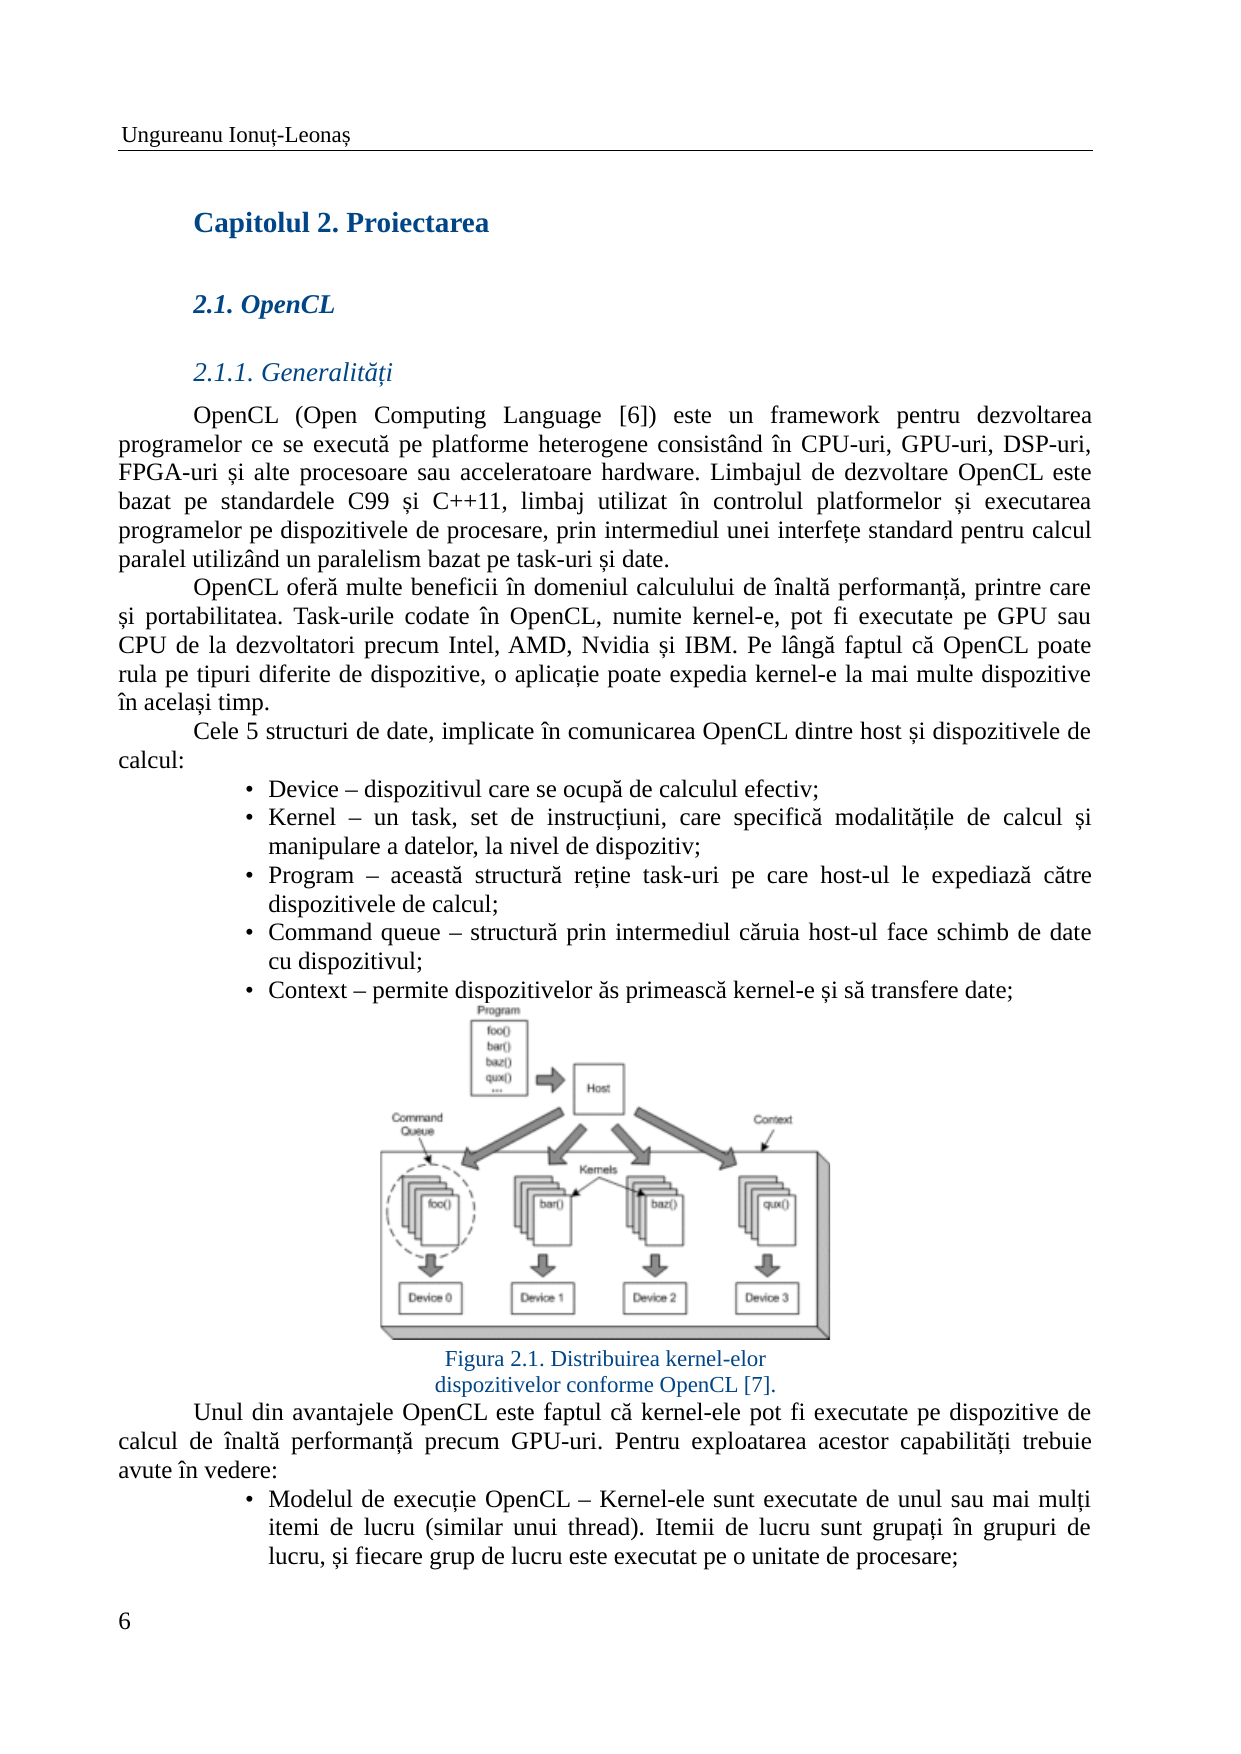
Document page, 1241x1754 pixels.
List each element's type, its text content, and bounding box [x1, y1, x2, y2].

list Program – această structură reține task-uri pe care host-ul le expediază către dispozitivele de calcul; [249, 860, 1093, 917]
list Kernel – un task, set de instrucțiuni, care specifică modalitățile de calcul și manipulare a datelor, la nivel de dispozitiv; [249, 802, 1093, 860]
list Context – permite dispozitivelor ăs primească kernel-e și să transfere date; [249, 975, 1093, 1004]
text Figura 2.1. Distribuirea kernel-elor dispozitivelor conforme OpenCL [7]. [380, 1340, 830, 1397]
text Unul din avantajele OpenCL este faptul că kernel-ele pot fi executate pe dispozitive de calcul de înaltă performanță precum GPU-uri. Pentru exploatarea acestor capabilități trebuie avute în vedere: [118, 1004, 1093, 1484]
subtitle Generalități [193, 356, 1093, 388]
list Device – dispozitivul care se ocupă de calculul efectiv; [249, 774, 1093, 802]
list Modelul de execuție OpenCL – Kernel-ele sunt executate de unul sau mai mulți itemi de lucru (similar unui thread). Itemii de lucru sunt grupați în grupuri de lucru, și fiecare grup de lucru este executat pe o unitate de procesare; [249, 1484, 1093, 1570]
picture [380, 1003, 831, 1340]
text Cele 5 structuri de date, implicate în comunicarea OpenCL dintre host și dispozitivele de calcul: [118, 716, 1093, 774]
subtitle OpenCL [193, 288, 1093, 319]
text OpenCL (Open Computing Language [6]) este un framework pentru dezvoltarea programelor ce se execută pe platforme heterogene consistând în CPU-uri, GPU-uri, DSP-uri, FPGA-uri și alte procesoare sau acceleratoare hardware. Limbajul de dezvoltare OpenCL este bazat pe standardele C99 și C++11, limbaj utilizat în controlul platformelor și executarea programelor pe dispozitivele de procesare, prin intermediul unei interfețe standard pentru calcul paralel utilizând un paralelism bazat pe task-uri și date. [118, 400, 1093, 572]
text OpenCL oferă multe beneficii în domeniul calculului de înaltă performanță, printre care și portabilitatea. Task-urile codate în OpenCL, numite kernel-e, pot fi executate pe GPU sau CPU de la dezvoltatori precum Intel, AMD, Nvidia și IBM. Pe lângă faptul că OpenCL poate rula pe tipuri diferite de dispozitive, o aplicație poate expedia kernel-e la mai multe dispozitive în același timp. [118, 572, 1093, 716]
list Command queue – structură prin intermediul căruia host-ul face schimb de date cu dispozitivul; [249, 917, 1093, 975]
subtitle Proiectarea [118, 205, 1093, 238]
